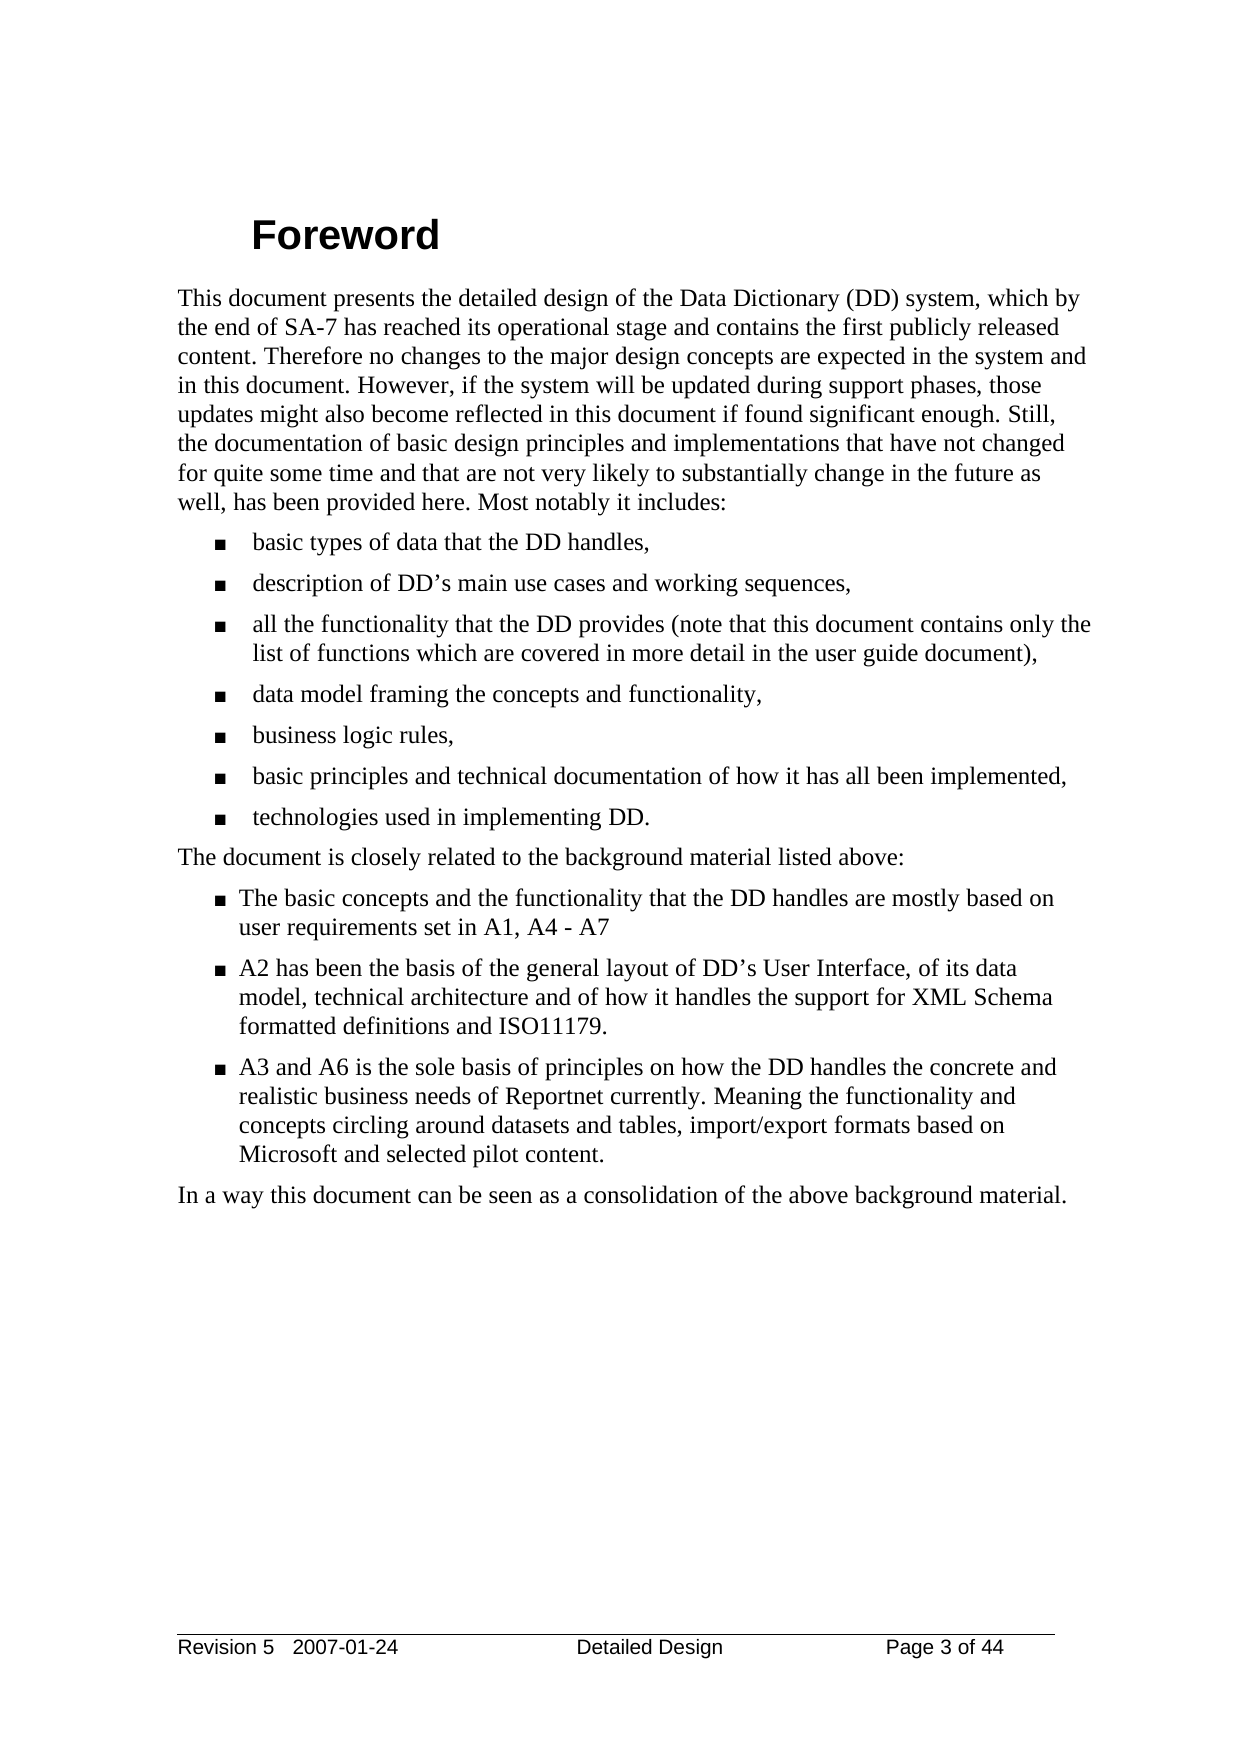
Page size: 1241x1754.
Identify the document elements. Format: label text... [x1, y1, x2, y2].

list A3 and A6 is the sole basis of principles on how the DD handles the concrete and realistic business needs of Reportnet currently. Meaning the functionality and concepts circling around datasets and tables, import/export formats based on Microsoft and selected pilot content. [215, 1052, 1092, 1168]
subtitle Foreword [177, 210, 1092, 258]
list description of DD’s main use cases and working sequences, [215, 568, 1092, 597]
list all the functionality that the DD provides (note that this document contains only the list of functions which are covered in more detail in the user guide document), [215, 609, 1092, 667]
list technologies used in implementing DD. [215, 801, 1092, 830]
list data model framing the concepts and functionality, [215, 679, 1092, 708]
text The document is closely related to the background material listed above: [177, 842, 1092, 871]
list business logic rules, [215, 720, 1092, 749]
text In a way this document can be seen as a consolidation of the above background material. [177, 1180, 1092, 1209]
list A2 has been the basis of the general layout of DD’s User Interface, of its data model, technical architecture and of how it handles the support for XML Schema formatted definitions and ISO11179. [215, 953, 1092, 1040]
list basic principles and technical documentation of how it has all been implemented, [215, 761, 1092, 789]
list basic types of data that the DD handles, [215, 527, 1092, 556]
text This document presents the detailed design of the Data Dictionary (DD) system, which by the end of SA-7 has reached its operational stage and contains the first publicly released content. Therefore no changes to the major design concepts are expected in the system and in this document. However, if the system will be updated during support phases, those updates might also become reflected in this document if found significant enough. Still, the documentation of basic design principles and implementations that have not changed for quite some time and that are not very likely to substantially change in the future as well, has been provided here. Most notably it includes: [177, 283, 1092, 516]
list The basic concepts and the functionality that the DD handles are mostly based on user requirements set in A1, A4 - A7 [215, 883, 1092, 941]
